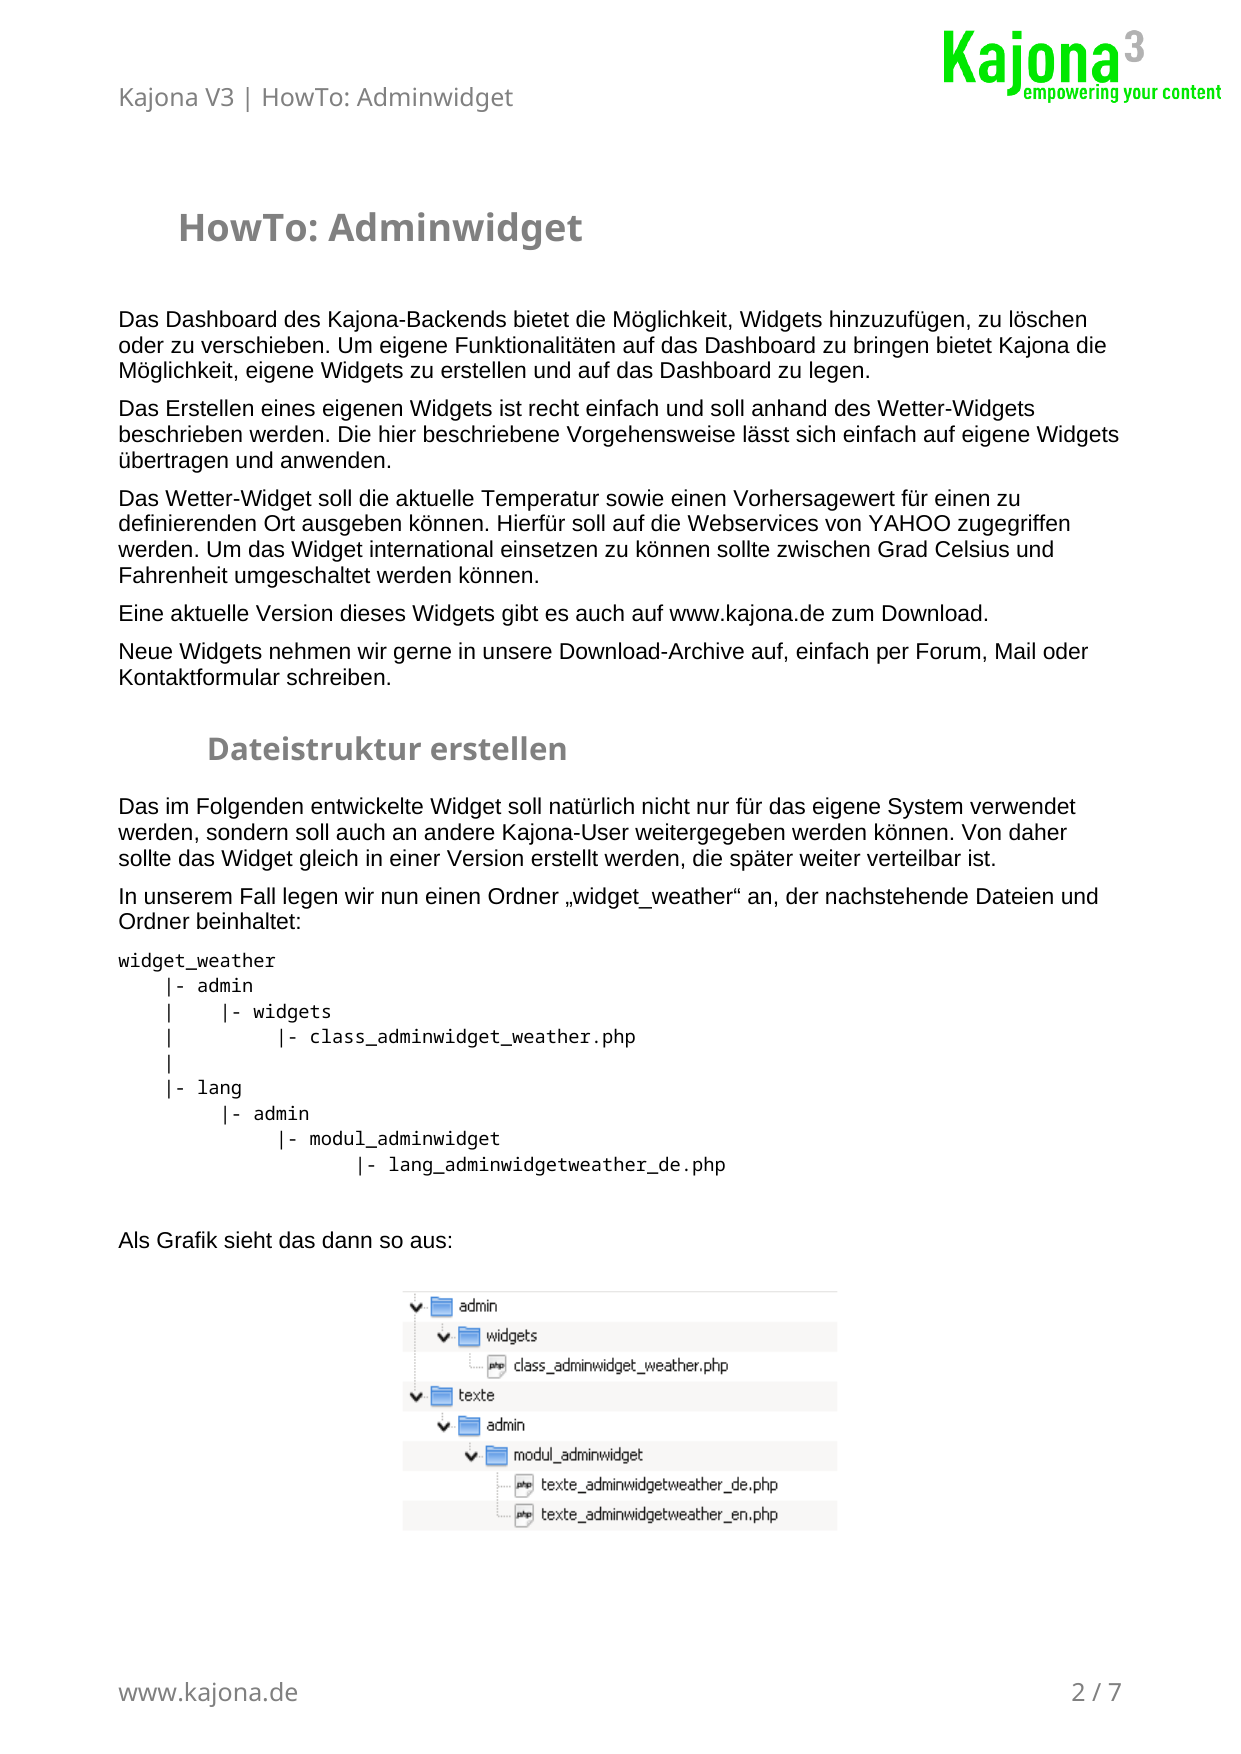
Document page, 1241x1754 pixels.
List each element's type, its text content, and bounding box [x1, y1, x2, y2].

text Das Erstellen eines eigenen Widgets ist recht einfach und soll anhand des Wetter-Widgets beschrieben werden. Die hier beschriebene Vorgehensweise lässt sich einfach auf eigene Widgets übertragen und anwenden. [118, 396, 1122, 473]
text Das Wetter-Widget soll die aktuelle Temperatur sowie einen Vorhersagewert für einen zu definierenden Ort ausgeben können. Hierfür soll auf die Webservices von YAHOO zugegriffen werden. Um das Widget international einsetzen zu können sollte zwischen Grad Celsius und Fahrenheit umgeschaltet werden können. [118, 486, 1122, 588]
text In unserem Fall legen wir nun einen Ordner „widget_weather“ an, der nachstehende Dateien und Ordner beinhaltet: [118, 883, 1122, 934]
picture [402, 1291, 838, 1565]
subtitle HowTo: Adminwidget [118, 201, 1122, 253]
text widget_weather |- admin | |- widgets | |- class_adminwidget_weather.php | |- lang |- admin |- modul_adminwidget |- lang_adminwidgetweather_de.php [118, 947, 1122, 1177]
text Als Grafik sieht das dann so aus: [118, 1227, 1122, 1279]
text Eine aktuelle Version dieses Widgets gibt es auch auf www.kajona.de zum Download. [118, 601, 1122, 626]
subtitle Dateistruktur erstellen [118, 727, 1122, 770]
text Das Dashboard des Kajona-Backends bietet die Möglichkeit, Widgets hinzuzufügen, zu löschen oder zu verschieben. Um eigene Funktionalitäten auf das Dashboard zu bringen bietet Kajona die Möglichkeit, eigene Widgets zu erstellen und auf das Dashboard zu legen. [118, 307, 1122, 384]
text Das im Folgenden entwickelte Widget soll natürlich nicht nur für das eigene System verwendet werden, sondern soll auch an andere Kajona-User weitergegeben werden können. Von daher sollte das Widget gleich in einer Version erstellt werden, die später weiter verteilbar ist. [118, 794, 1122, 871]
text Neue Widgets nehmen wir gerne in unsere Download-Archive auf, einfach per Forum, Mail oder Kontaktformular schreiben. [118, 639, 1122, 690]
picture [944, 30, 1221, 103]
